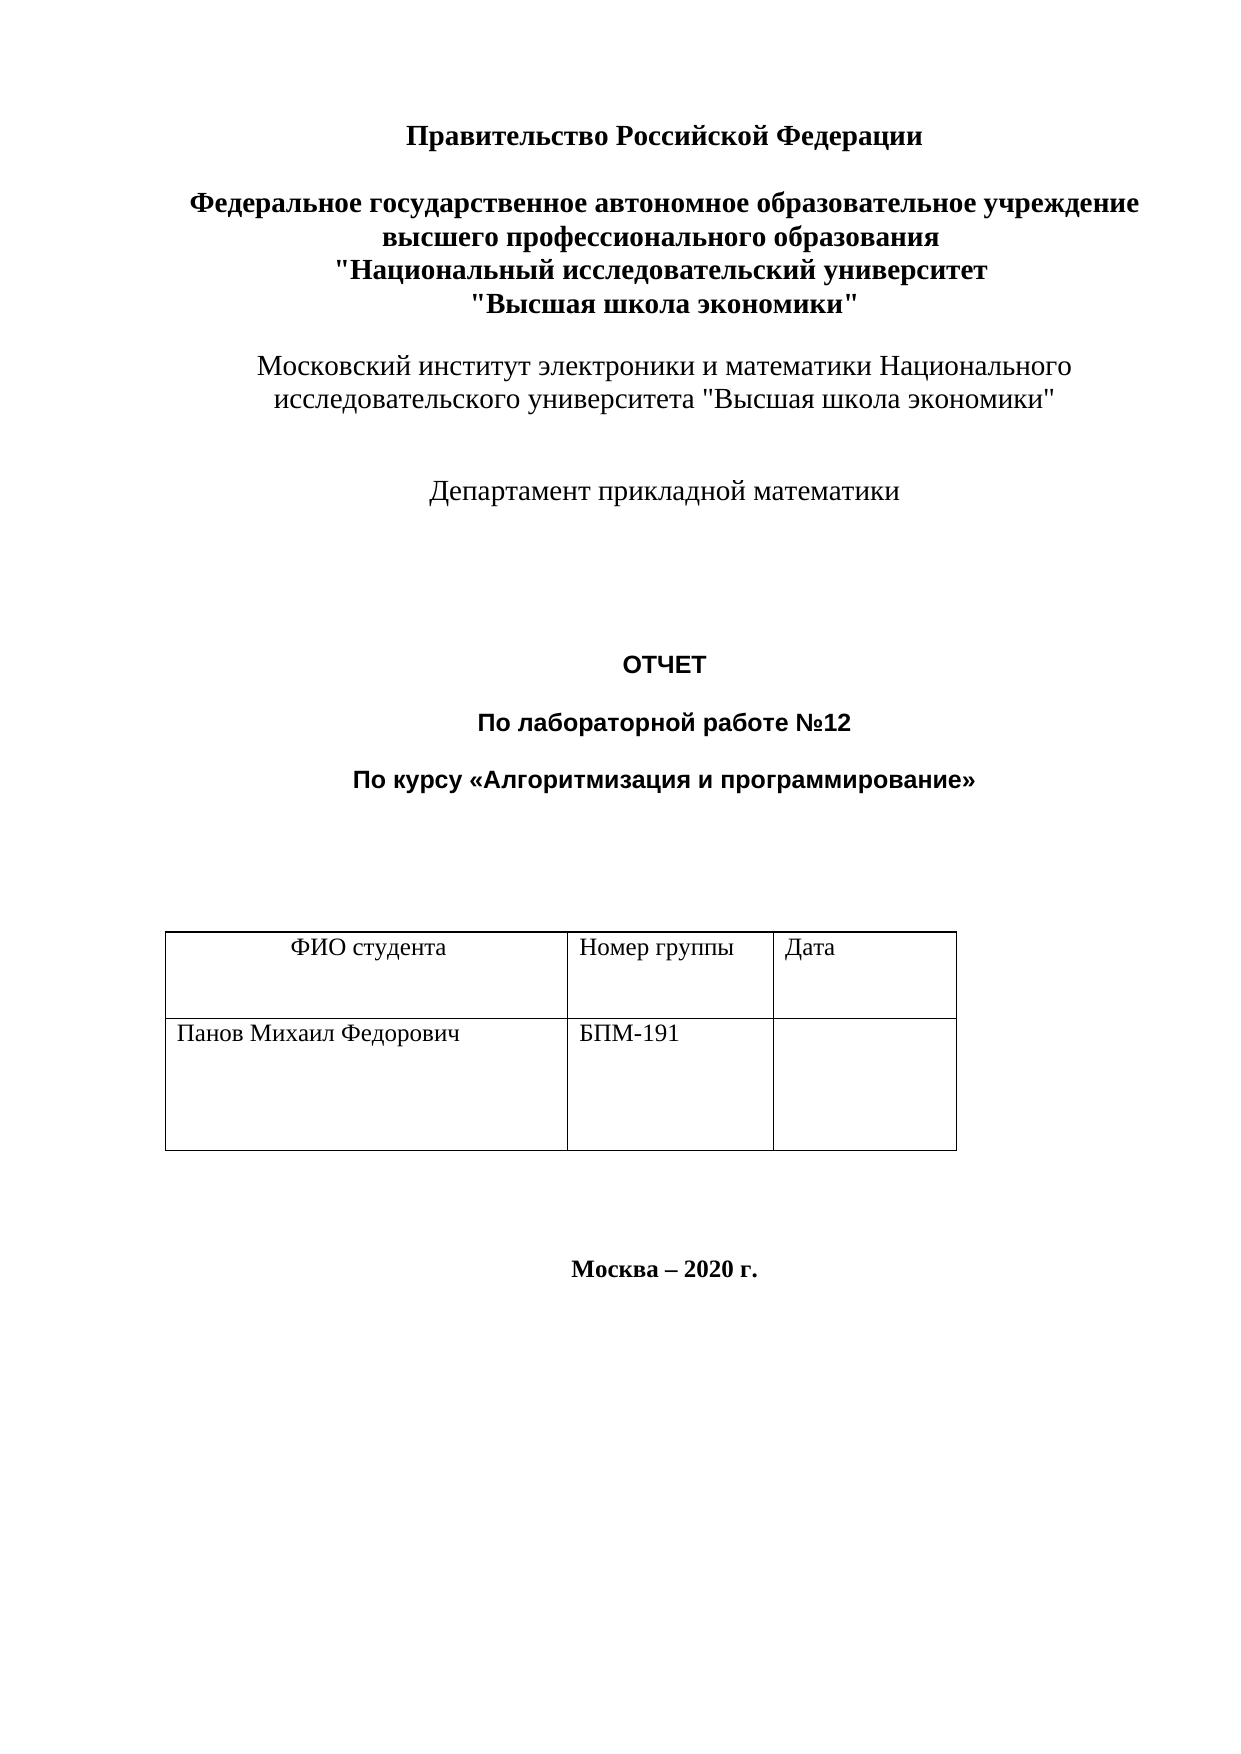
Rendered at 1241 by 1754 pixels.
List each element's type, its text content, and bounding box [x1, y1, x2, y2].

table_cell [774, 1120, 956, 1150]
table_cell [774, 1061, 956, 1090]
text Москва – 2020 г. [177, 1254, 1152, 1282]
table_cell Панов Михаил Федорович [166, 1019, 567, 1150]
text исследовательского университета "Высшая школа экономики" [177, 382, 1152, 415]
table_header Номер группы [568, 933, 773, 1017]
table_header Дата [774, 933, 956, 1017]
table_cell [774, 1090, 956, 1120]
text По курсу «Алгоритмизация и программирование» [177, 765, 1152, 794]
table_cell [774, 1019, 956, 1061]
text Московский институт электроники и математики Национального [177, 348, 1152, 382]
text По лабораторной работе №12 [177, 707, 1152, 736]
table_header [179, 933, 279, 978]
text Федеральное государственное автономное образовательное учреждение высшего профессионального образования "Национальный исследовательский университет "Высшая школа экономики" [177, 185, 1152, 319]
text Правительство Российской Федерации [177, 118, 1152, 152]
table_header ФИО студента [279, 933, 554, 978]
table_cell БПМ-191 [568, 1019, 773, 1150]
table_header [166, 933, 567, 1017]
text Департамент прикладной математики [177, 473, 1152, 506]
text ОТЧЕТ [177, 650, 1152, 679]
